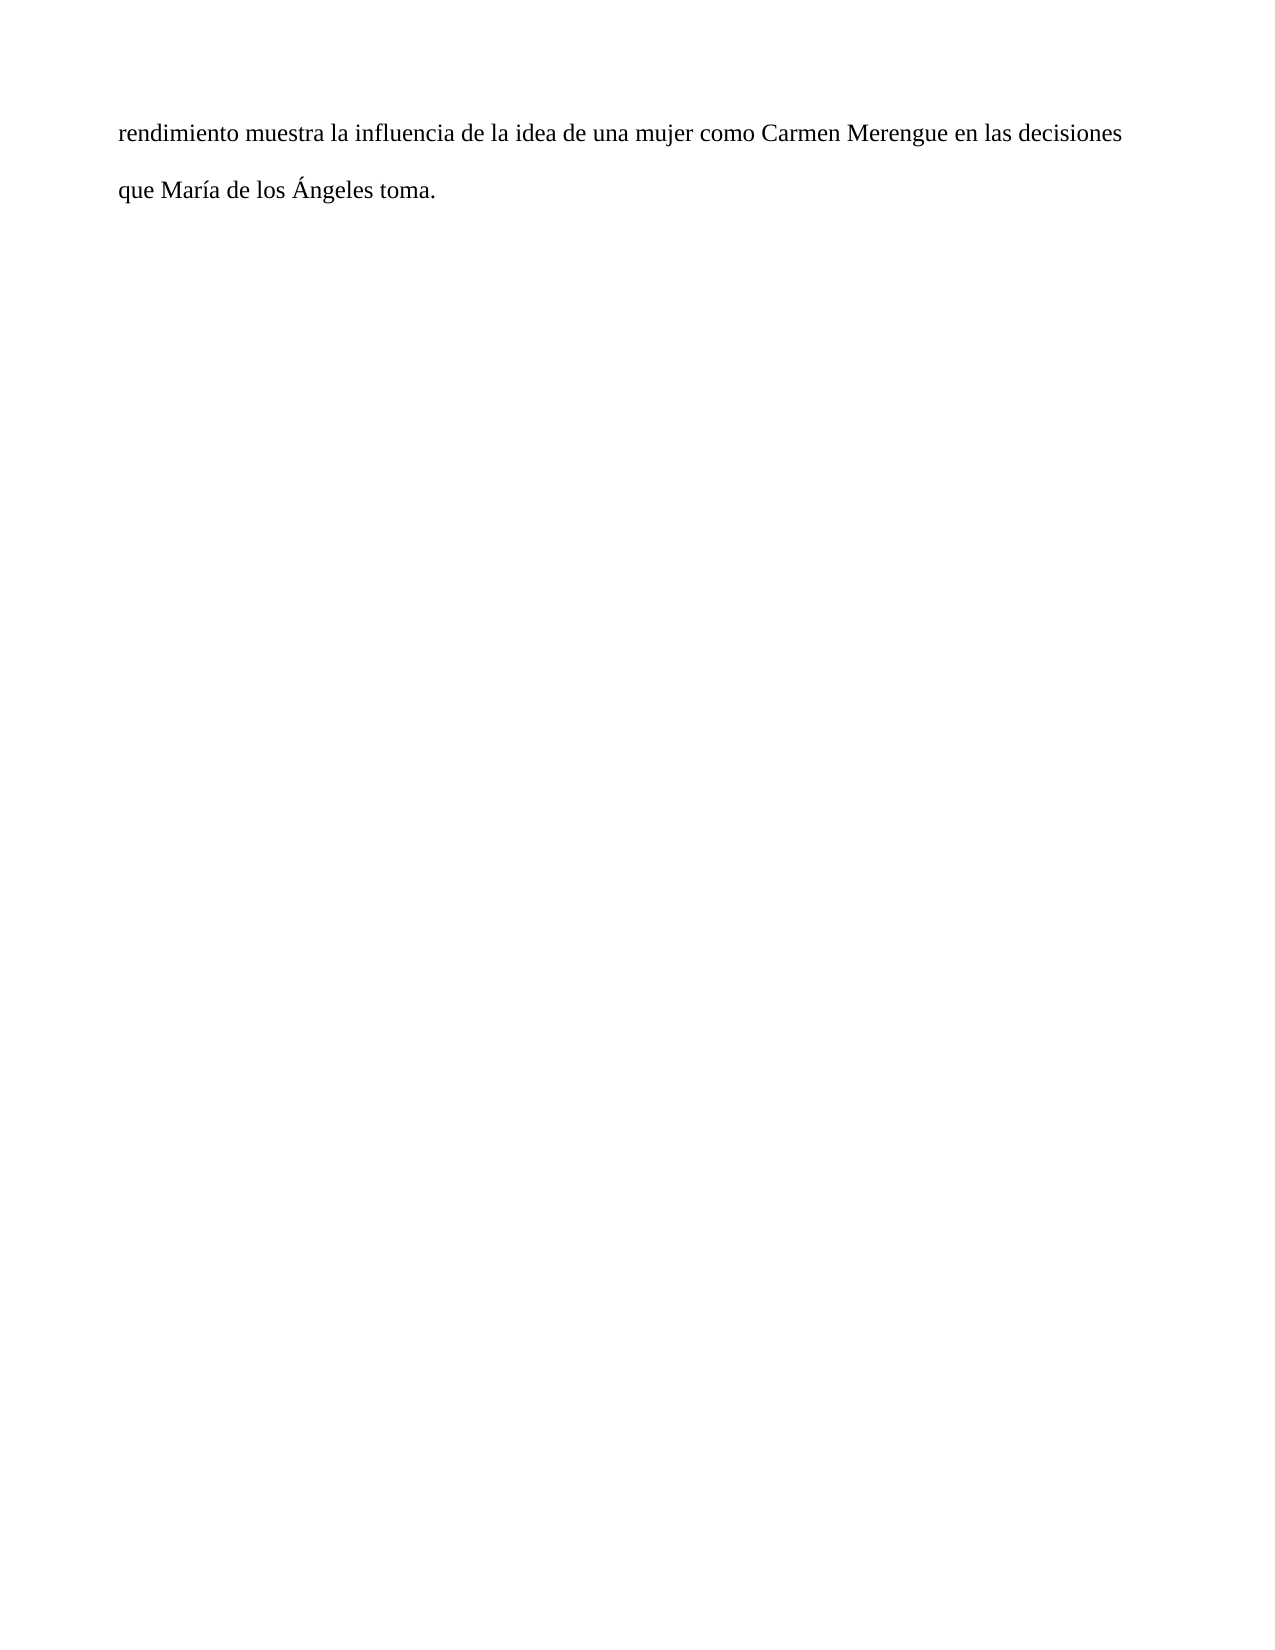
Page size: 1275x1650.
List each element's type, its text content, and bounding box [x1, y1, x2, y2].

text rendimiento muestra la influencia de la idea de una mujer como Carmen Merengue en las decisiones que María de los Ángeles toma. [118, 118, 1157, 204]
